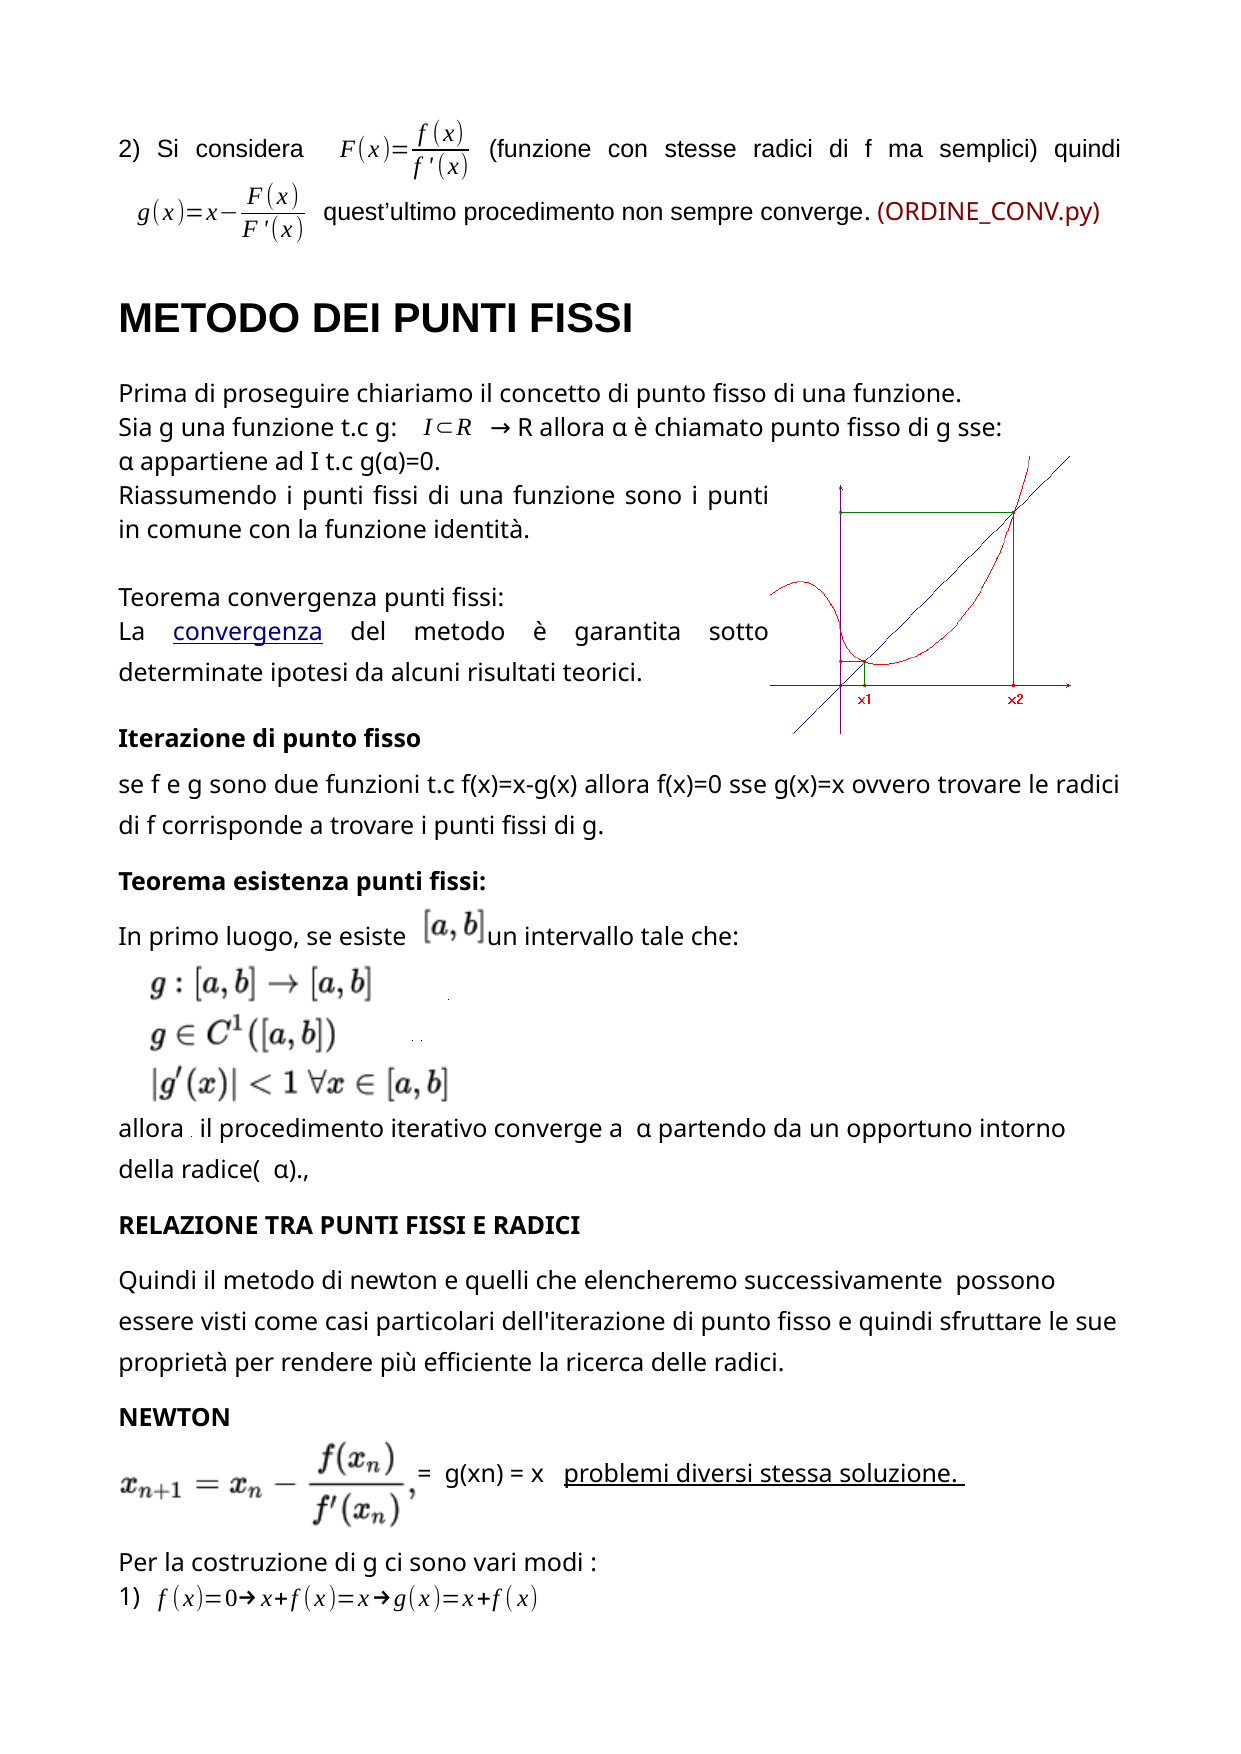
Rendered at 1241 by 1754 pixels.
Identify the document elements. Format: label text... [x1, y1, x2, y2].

text RELAZIONE TRA PUNTI FISSI E RADICI [118, 1207, 1122, 1241]
text Quindi il metodo di newton e quelli che elencheremo successivamente possono essere visti come casi particolari dell'iterazione di punto fisso e quindi sfruttare le sue proprietà per rendere più efficiente la ricerca delle radici. [118, 1263, 1122, 1378]
text METODO DEI PUNTI FISSI [118, 293, 1122, 341]
text allora il procedimento iterativo converge a α partendo da un opportuno intorno della radice( α)., [118, 1111, 1122, 1186]
text 1) [118, 1579, 1122, 1613]
text La convergenza del metodo è garantita sotto determinate ipotesi da alcuni risultati teorici. [118, 614, 769, 689]
picture [422, 906, 487, 947]
text α appartiene ad I t.c g(α)=0. [118, 443, 1122, 477]
text Teorema convergenza punti fissi: [118, 580, 769, 614]
picture [150, 1062, 451, 1105]
picture [769, 456, 1099, 734]
text Sia g una funzione t.c g: → R allora α è chiamato punto fisso di g sse: [118, 409, 1122, 443]
text Per la costruzione di g ci sono vari modi : [118, 1545, 1122, 1579]
picture [150, 1010, 338, 1056]
subtitle Iterazione di punto fisso [118, 720, 1122, 754]
picture [120, 1438, 417, 1531]
text Prima di proseguire chiariamo il concetto di punto fisso di una funzione. [118, 375, 1122, 409]
picture [150, 963, 374, 1005]
text Teorema esistenza punti fissi: [118, 863, 1122, 897]
text 2) Si considera (funzione con stesse radici di f ma semplici) quindiquest’ultimo procedimento non sempre converge. (ORDINE_CONV.py) [118, 118, 1122, 245]
text NEWTON [118, 1400, 1122, 1434]
text Riassumendo i punti fissi di una funzione sono i punti in comune con la funzione identità. [118, 477, 769, 546]
text = g(xn) = x problemi diversi stessa soluzione. [417, 1455, 1122, 1489]
text se f e g sono due funzioni t.c f(x)=x-g(x) allora f(x)=0 sse g(x)=x ovvero trovare le radici di f corrisponde a trovare i punti fissi di g. [118, 767, 1122, 842]
text [1099, 580, 1122, 614]
text In primo luogo, se esiste un intervallo tale che: [118, 919, 1122, 953]
